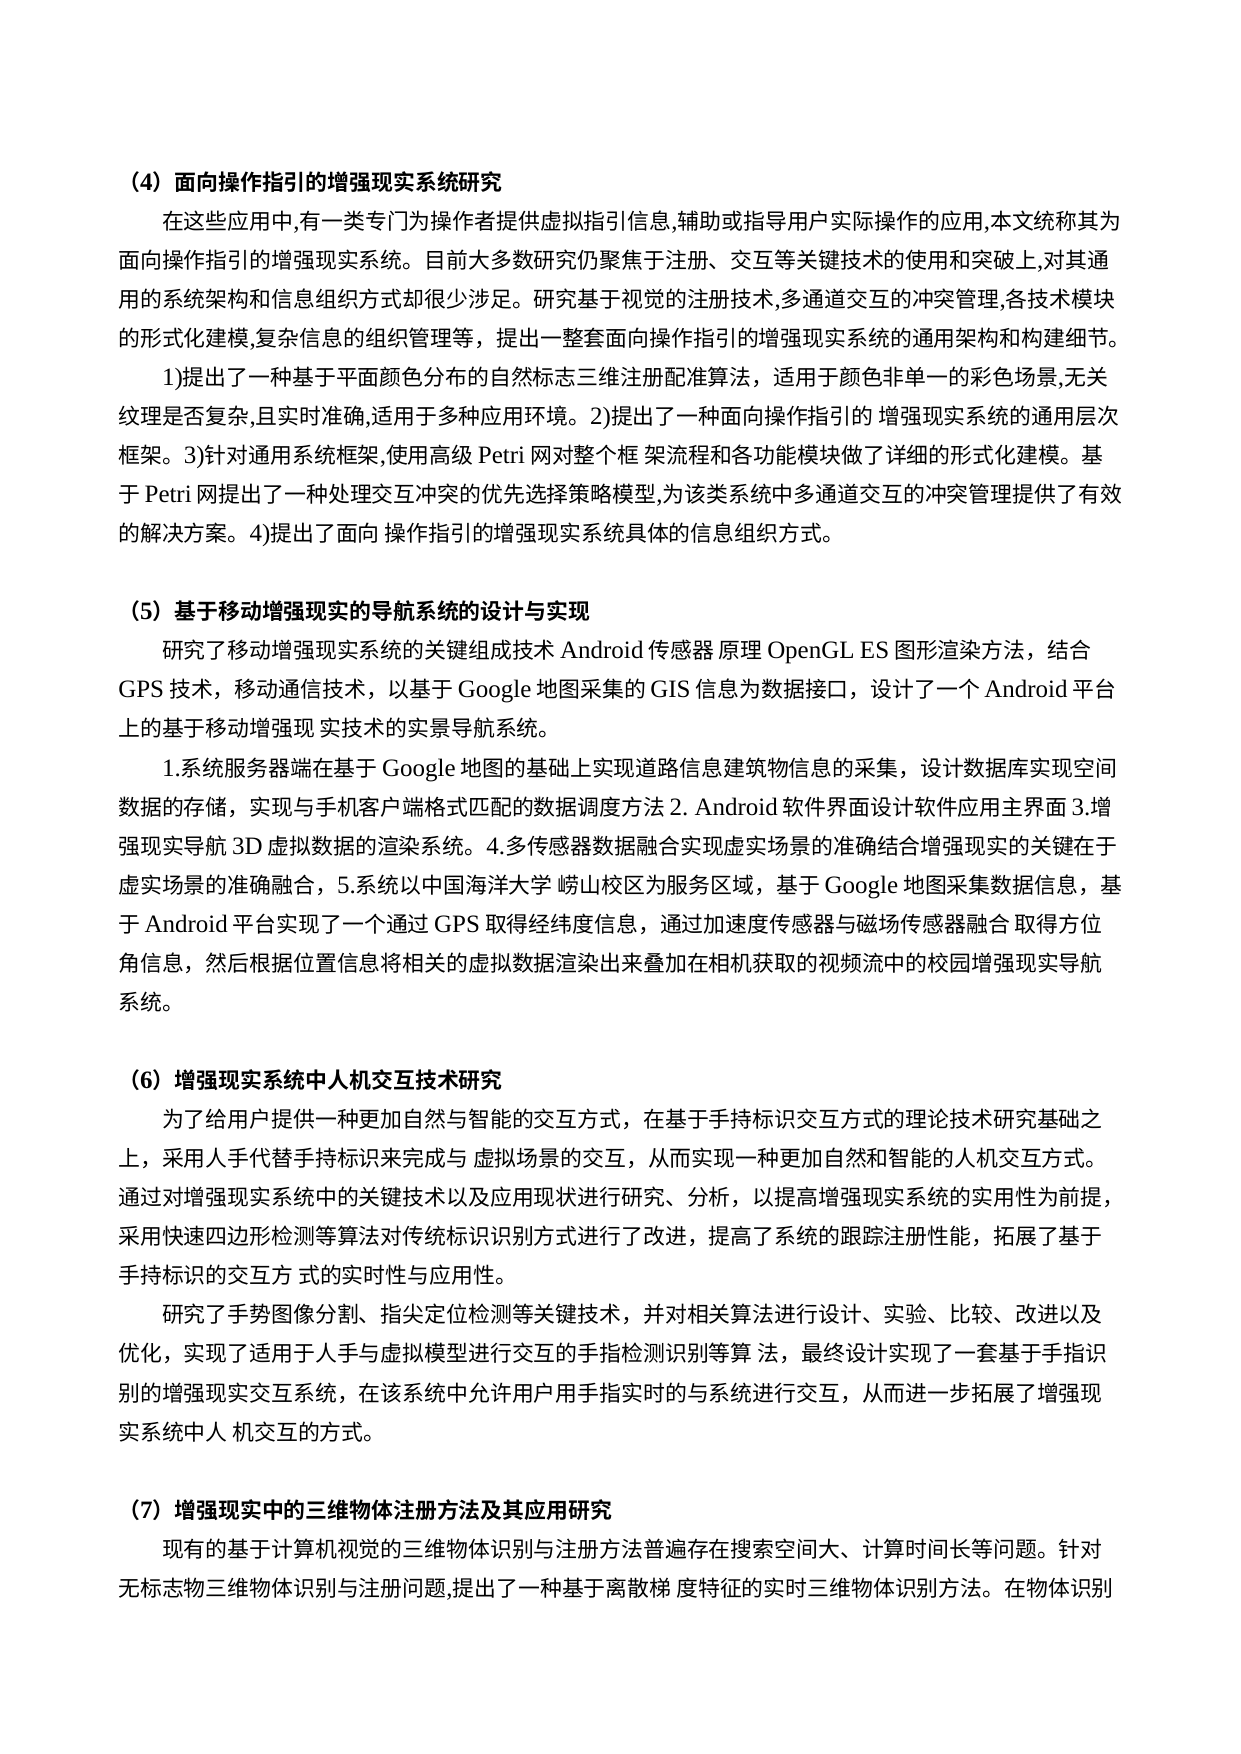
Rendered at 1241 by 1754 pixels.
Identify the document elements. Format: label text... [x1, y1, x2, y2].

text （7）增强现实中的三维物体注册方法及其应用研究 [118, 1485, 1122, 1524]
text 1)提出了一种基于平面颜色分布的自然标志三维注册配准算法，适用于颜色非单一的彩色场景,无关纹理是否复杂,且实时准确,适用于多种应用环境。2)提出了一种面向操作指引的 增强现实系统的通用层次框架。3)针对通用系统框架,使用高级Petri网对整个框 架流程和各功能模块做了详细的形式化建模。基于Petri网提出了一种处理交互冲突的优先选择策略模型,为该类系统中多通道交互的冲突管理提供了有效的解决方案。4)提出了面向 操作指引的增强现实系统具体的信息组织方式。 [118, 352, 1122, 548]
text （6）增强现实系统中人机交互技术研究 [118, 1056, 1122, 1095]
text 现有的基于计算机视觉的三维物体识别与注册方法普遍存在搜索空间大、计算时间长等问题。针对无标志物三维物体识别与注册问题,提出了一种基于离散梯 度特征的实时三维物体识别方法。在物体识别 [118, 1524, 1122, 1602]
text 在这些应用中,有一类专门为操作者提供虚拟指引信息,辅助或指导用户实际操作的应用,本文统称其为面向操作指引的增强现实系统。目前大多数研究仍聚焦于注册、交互等关键技术的使用和突破上,对其通用的系统架构和信息组织方式却很少涉足。研究基于视觉的注册技术,多通道交互的冲突管理,各技术模块的形式化建模,复杂信息的组织管理等，提出一整套面向操作指引的增强现实系统的通用架构和构建细节。 [118, 196, 1122, 352]
text 为了给用户提供一种更加自然与智能的交互方式，在基于手持标识交互方式的理论技术研究基础之上，采用人手代替手持标识来完成与 虚拟场景的交互，从而实现一种更加自然和智能的人机交互方式。通过对增强现实系统中的关键技术以及应用现状进行研究、分析，以提高增强现实系统的实用性为前提，采用快速四边形检测等算法对传统标识识别方式进行了改进，提高了系统的跟踪注册性能，拓展了基于手持标识的交互方 式的实时性与应用性。 [118, 1095, 1122, 1290]
text 研究了移动增强现实系统的关键组成技术Android传感器 原理OpenGL ES图形渲染方法，结合GPS技术，移动通信技术，以基于Google地图采集的GIS信息为数据接口，设计了一个Android平台上的基于移动增强现 实技术的实景导航系统。 [118, 626, 1122, 743]
text （4）面向操作指引的增强现实系统研究 [118, 157, 1122, 196]
text 1.系统服务器端在基于Google地图的基础上实现道路信息建筑物信息的采集，设计数据库实现空间数据的存储，实现与手机客户端格式匹配的数据调度方法2. Android软件界面设计软件应用主界面3.增强现实导航3D虚拟数据的渲染系统。4.多传感器数据融合实现虚实场景的准确结合增强现实的关键在于虚实场景的准确融合，5.系统以中国海洋大学 崂山校区为服务区域，基于Google地图采集数据信息，基于Android平台实现了一个通过GPS取得经纬度信息，通过加速度传感器与磁场传感器融合 取得方位角信息，然后根据位置信息将相关的虚拟数据渲染出来叠加在相机获取的视频流中的校园增强现实导航系统。 [118, 743, 1122, 1017]
text （5）基于移动增强现实的导航系统的设计与实现 [118, 587, 1122, 626]
text 研究了手势图像分割、指尖定位检测等关键技术，并对相关算法进行设计、实验、比较、改进以及优化，实现了适用于人手与虚拟模型进行交互的手指检测识别等算 法，最终设计实现了一套基于手指识别的增强现实交互系统，在该系统中允许用户用手指实时的与系统进行交互，从而进一步拓展了增强现实系统中人 机交互的方式。 [118, 1290, 1122, 1446]
